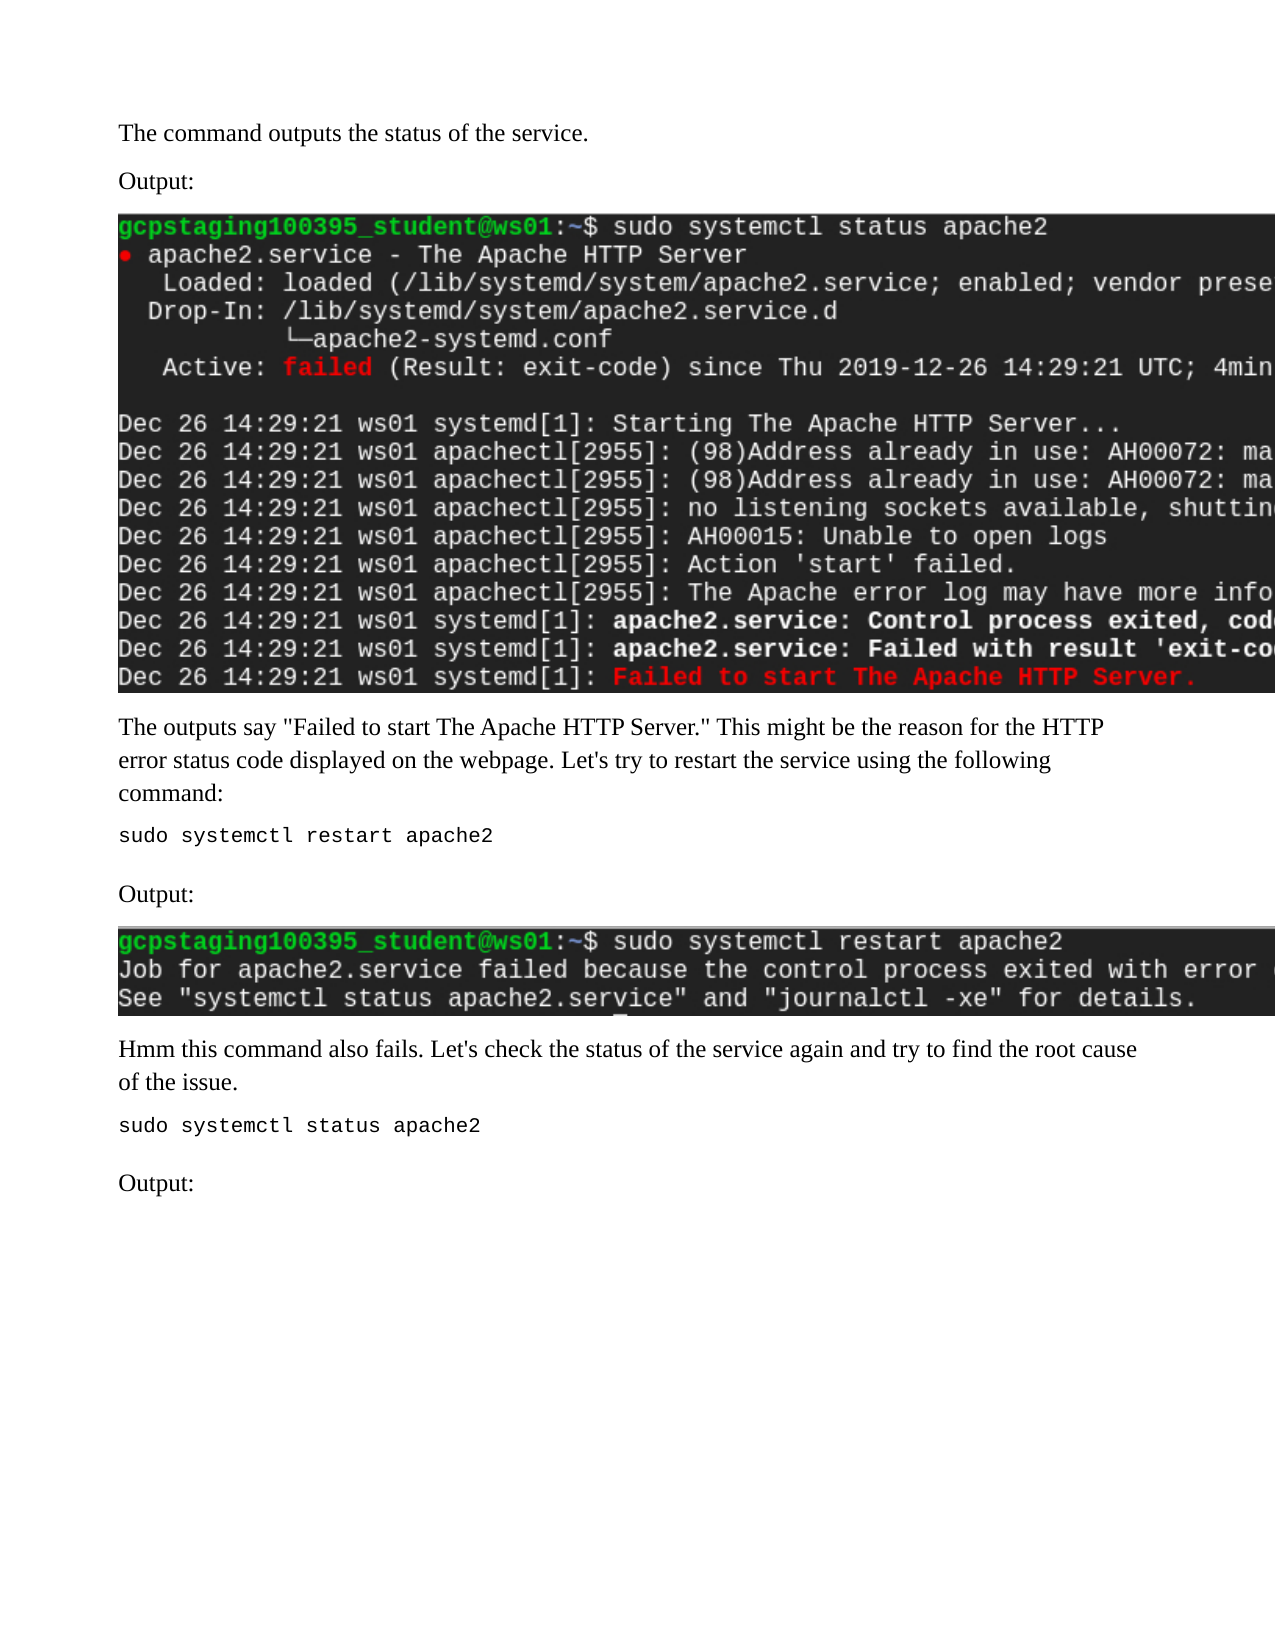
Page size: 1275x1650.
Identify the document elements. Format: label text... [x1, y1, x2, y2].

text Output: [118, 166, 1157, 194]
text Output: [118, 879, 1157, 907]
text The command outputs the status of the service. [118, 118, 1157, 147]
text sudo systemctl status apache2 [118, 1115, 1157, 1138]
text Output: [118, 1168, 1157, 1197]
picture [118, 213, 1275, 693]
picture [118, 926, 1275, 1016]
text The outputs say "Failed to start The Apache HTTP Server." This might be the reason for the HTTP error status code displayed on the webpage. Let's try to restart the service using the following command: [118, 712, 1157, 807]
text sudo systemctl restart apache2 [118, 826, 1157, 849]
text Hmm this command also fails. Let's check the status of the service again and try to find the root cause of the issue. [118, 1034, 1157, 1096]
